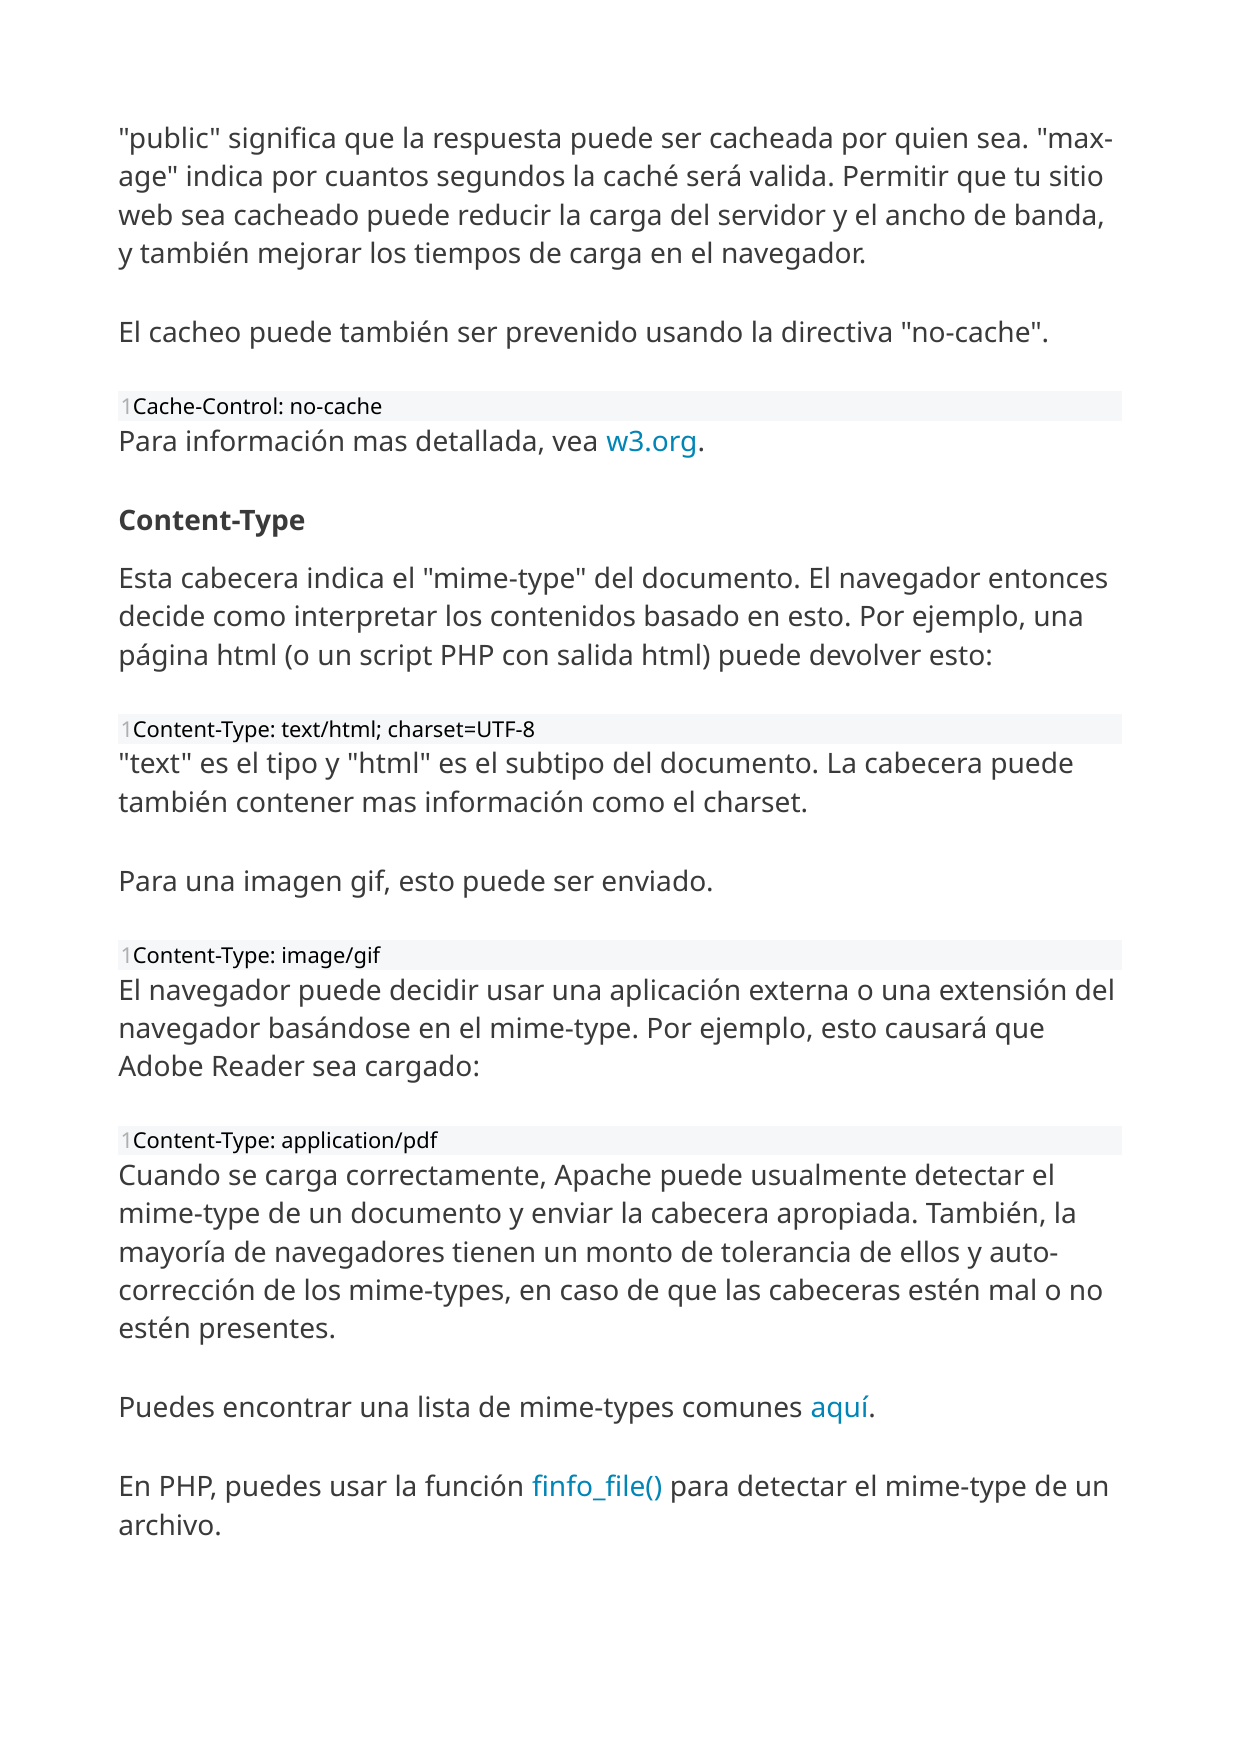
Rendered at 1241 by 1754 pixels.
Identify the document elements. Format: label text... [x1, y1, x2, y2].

text El cacheo puede también ser prevenido usando la directiva "no-cache". [118, 312, 1122, 350]
table_header 1 [118, 391, 133, 421]
table_header Content-Type: text/html; charset=UTF-8 [133, 714, 627, 744]
text Puedes encontrar una lista de mime-types comunes aquí. [118, 1388, 1122, 1426]
text Para información mas detallada, vea w3.org. [118, 421, 1122, 459]
table_header Content-Type: application/pdf [133, 1126, 512, 1155]
table_header 1 [118, 1126, 133, 1155]
table_header 1 [118, 940, 133, 970]
subtitle Content-Type [118, 500, 1122, 538]
text El navegador puede decidir usar una aplicación externa o una extensión del navegador basándose en el mime-type. Por ejemplo, esto causará que Adobe Reader sea cargado: [118, 970, 1122, 1085]
text Esta cabecera indica el "mime-type" del documento. El navegador entonces decide como interpretar los contenidos basado en esto. Por ejemplo, una página html (o un script PHP con salida html) puede devolver esto: [118, 558, 1122, 673]
table_header 1 [118, 714, 133, 744]
table_header Content-Type: image/gif [133, 940, 433, 970]
text Para una imagen gif, esto puede ser enviado. [118, 861, 1122, 899]
table_header Cache-Control: no-cache [133, 391, 435, 421]
text En PHP, puedes usar la función finfo_file() para detectar el mime-type de un archivo. [118, 1467, 1122, 1543]
text "text" es el tipo y "html" es el subtipo del documento. La cabecera puede también contener mas información como el charset. [118, 744, 1122, 821]
text "public" significa que la respuesta puede ser cacheada por quien sea. "max-age" indica por cuantos segundos la caché será valida. Permitir que tu sitio web sea cacheado puede reducir la carga del servidor y el ancho de banda, y también mejorar los tiempos de carga en el navegador. [118, 118, 1122, 271]
text Cuando se carga correctamente, Apache puede usualmente detectar el mime-type de un documento y enviar la cabecera apropiada. También, la mayoría de navegadores tienen un monto de tolerancia de ellos y auto-corrección de los mime-types, en caso de que las cabeceras estén mal o no estén presentes. [118, 1155, 1122, 1347]
